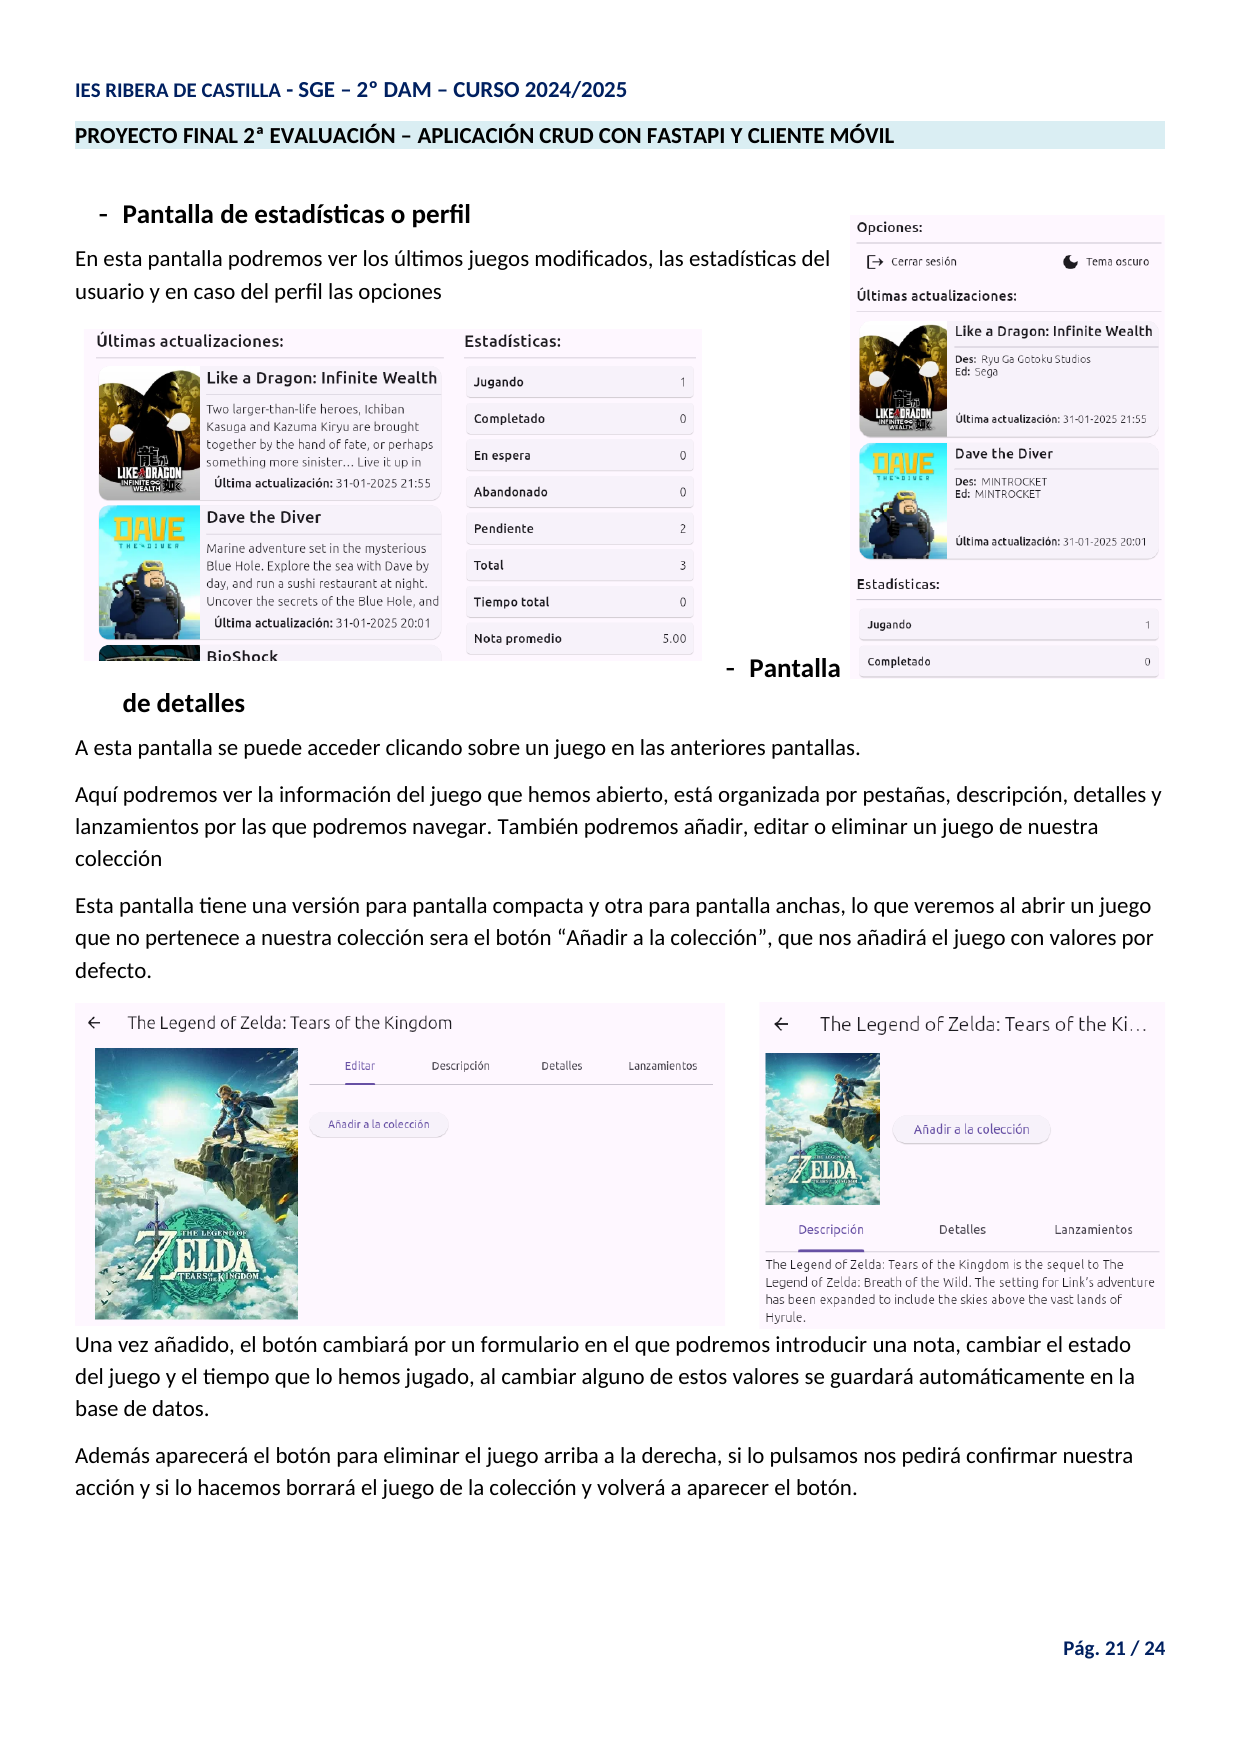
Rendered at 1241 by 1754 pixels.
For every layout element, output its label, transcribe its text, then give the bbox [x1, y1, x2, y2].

text Esta pantalla tiene una versión para pantalla compacta y otra para pantalla anchas, lo que veremos al abrir un juego que no pertenece a nuestra colección sera el botón “Añadir a la colección”, que nos añadirá el juego con valores por defecto. [75, 891, 1165, 984]
text Una vez añadido, el botón cambiará por un formulario en el que podremos introducir una nota, cambiar el estado del juego y el tiempo que lo hemos jugado, al cambiar alguno de estos valores se guardará automáticamente en la base de datos. [75, 1330, 1165, 1422]
text A esta pantalla se puede acceder clicando sobre un juego en las anteriores pantallas. [75, 733, 1165, 761]
text Además aparecerá el botón para eliminar el juego arriba a la derecha, si lo pulsamos nos pedirá confirmar nuestra acción y si lo hacemos borrará el juego de la colección y volverá a aparecer el botón. [75, 1441, 1165, 1501]
subtitle Pantalla de estadísticas o perfil [99, 197, 1165, 230]
text En esta pantalla podremos ver los últimos juegos modificados, las estadísticas del usuario y en caso del perfil las opciones [75, 244, 850, 305]
picture [759, 1002, 1166, 1329]
text Aquí podremos ver la información del juego que hemos abierto, está organizada por pestañas, descripción, detalles y lanzamientos por las que podremos navegar. También podremos añadir, editar o eliminar un juego de nuestra colección [75, 780, 1165, 873]
subtitle Pantalla de detalles [99, 651, 1165, 719]
picture [83, 329, 702, 661]
picture [850, 215, 1165, 679]
picture [75, 1003, 726, 1326]
